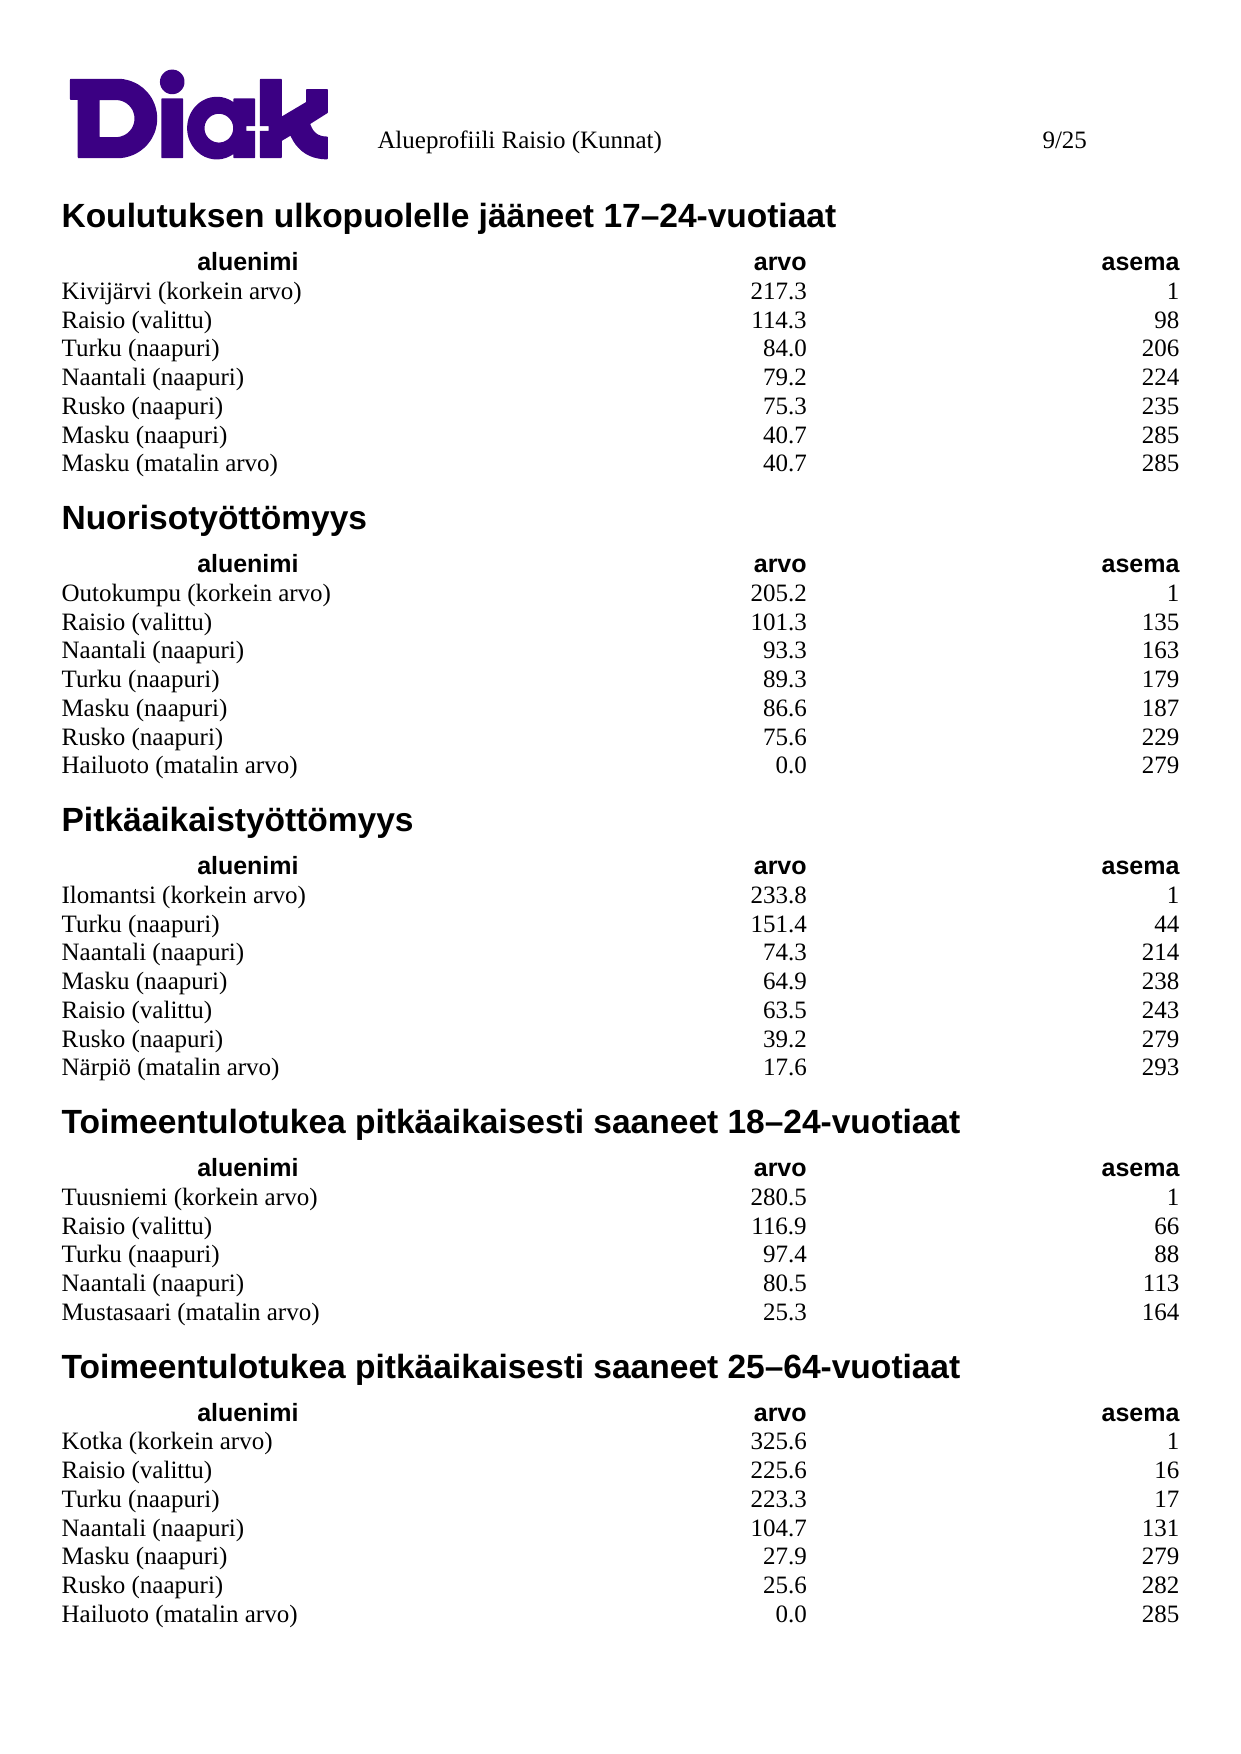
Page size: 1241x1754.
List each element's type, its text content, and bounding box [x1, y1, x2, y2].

table_cell 285 [806, 449, 1179, 477]
table_cell Kotka (korkein arvo) [61, 1426, 434, 1455]
table_cell 235 [806, 391, 1179, 420]
table_cell 1 [806, 1426, 1179, 1455]
table_cell Turku (naapuri) [61, 1240, 434, 1268]
table_cell 279 [806, 1024, 1179, 1052]
table_cell Raisio (valittu) [61, 995, 434, 1024]
table_cell Masku (matalin arvo) [61, 449, 434, 477]
table_cell 205.2 [434, 578, 806, 607]
table_cell 75.3 [434, 391, 806, 420]
table_cell 79.2 [434, 362, 806, 391]
table_cell 293 [806, 1053, 1179, 1081]
table_cell Masku (naapuri) [61, 1541, 434, 1570]
table_cell 229 [806, 722, 1179, 751]
table_cell 98 [806, 305, 1179, 333]
table_cell 113 [806, 1268, 1179, 1297]
subtitle Nuorisotyöttömyys [61, 498, 1179, 537]
table_cell Hailuoto (matalin arvo) [61, 1599, 434, 1628]
table_cell 86.6 [434, 693, 806, 722]
table_cell Tuusniemi (korkein arvo) [61, 1182, 434, 1211]
table_cell Kivijärvi (korkein arvo) [61, 276, 434, 305]
table_cell 93.3 [434, 636, 806, 664]
table_cell 97.4 [434, 1240, 806, 1268]
table_cell Hailuoto (matalin arvo) [61, 751, 434, 779]
table_cell 66 [806, 1211, 1179, 1239]
table_cell 179 [806, 664, 1179, 693]
table_cell Masku (naapuri) [61, 420, 434, 448]
table_cell 233.8 [434, 880, 806, 909]
table_cell Raisio (valittu) [61, 1211, 434, 1239]
subtitle Toimeentulotukea pitkäaikaisesti saaneet 18–24-vuotiaat [61, 1102, 1179, 1141]
table_cell 187 [806, 693, 1179, 722]
table_header arvo [434, 851, 806, 880]
table_cell Rusko (naapuri) [61, 1570, 434, 1599]
table_cell 238 [806, 966, 1179, 995]
table_cell 1 [806, 276, 1179, 305]
table_cell 114.3 [434, 305, 806, 333]
table_header asema [806, 1153, 1179, 1182]
table_cell 1 [806, 578, 1179, 607]
table_cell 0.0 [434, 751, 806, 779]
table_cell 282 [806, 1570, 1179, 1599]
table_cell Turku (naapuri) [61, 334, 434, 362]
table_cell Turku (naapuri) [61, 664, 434, 693]
table_cell Ilomantsi (korkein arvo) [61, 880, 434, 909]
table_cell 214 [806, 938, 1179, 966]
table_cell 285 [806, 420, 1179, 448]
table_cell Masku (naapuri) [61, 693, 434, 722]
table_cell 27.9 [434, 1541, 806, 1570]
table_cell 151.4 [434, 909, 806, 937]
table_cell 17 [806, 1484, 1179, 1513]
table_cell 101.3 [434, 607, 806, 636]
table_cell 40.7 [434, 449, 806, 477]
table_cell 80.5 [434, 1268, 806, 1297]
table_cell 44 [806, 909, 1179, 937]
table_cell Naantali (naapuri) [61, 362, 434, 391]
table_cell 75.6 [434, 722, 806, 751]
table_cell Outokumpu (korkein arvo) [61, 578, 434, 607]
table_cell 39.2 [434, 1024, 806, 1052]
table_cell 279 [806, 751, 1179, 779]
table_cell Turku (naapuri) [61, 1484, 434, 1513]
table_cell 217.3 [434, 276, 806, 305]
table_header arvo [434, 1153, 806, 1182]
table_cell Raisio (valittu) [61, 305, 434, 333]
table_cell 206 [806, 334, 1179, 362]
table_cell Rusko (naapuri) [61, 1024, 434, 1052]
table_cell 74.3 [434, 938, 806, 966]
subtitle Toimeentulotukea pitkäaikaisesti saaneet 25–64-vuotiaat [61, 1347, 1179, 1385]
table_cell 280.5 [434, 1182, 806, 1211]
table_cell Raisio (valittu) [61, 607, 434, 636]
table_header aluenimi [61, 851, 434, 880]
subtitle Koulutuksen ulkopuolelle jääneet 17–24-vuotiaat [61, 196, 1179, 235]
table_cell 1 [806, 1182, 1179, 1211]
table_cell Naantali (naapuri) [61, 938, 434, 966]
table_cell 223.3 [434, 1484, 806, 1513]
table_cell Närpiö (matalin arvo) [61, 1053, 434, 1081]
table_cell Masku (naapuri) [61, 966, 434, 995]
table_cell 243 [806, 995, 1179, 1024]
table_cell Naantali (naapuri) [61, 1513, 434, 1541]
table_cell Naantali (naapuri) [61, 636, 434, 664]
table_header arvo [434, 549, 806, 578]
table_cell 17.6 [434, 1053, 806, 1081]
table_cell 131 [806, 1513, 1179, 1541]
table_cell 63.5 [434, 995, 806, 1024]
table_cell 116.9 [434, 1211, 806, 1239]
table_cell Mustasaari (matalin arvo) [61, 1297, 434, 1326]
table_header aluenimi [61, 549, 434, 578]
subtitle Pitkäaikaistyöttömyys [61, 800, 1179, 839]
table_cell 16 [806, 1455, 1179, 1484]
table_header aluenimi [61, 247, 434, 276]
table_cell 225.6 [434, 1455, 806, 1484]
table_cell 279 [806, 1541, 1179, 1570]
table_cell 164 [806, 1297, 1179, 1326]
table_cell 40.7 [434, 420, 806, 448]
table_cell 135 [806, 607, 1179, 636]
table_cell 25.6 [434, 1570, 806, 1599]
table_cell Turku (naapuri) [61, 909, 434, 937]
table_header aluenimi [61, 1398, 434, 1426]
table_cell Naantali (naapuri) [61, 1268, 434, 1297]
table_cell 0.0 [434, 1599, 806, 1628]
table_cell Rusko (naapuri) [61, 391, 434, 420]
table_cell 163 [806, 636, 1179, 664]
table_cell Rusko (naapuri) [61, 722, 434, 751]
table_cell 84.0 [434, 334, 806, 362]
table_header asema [806, 851, 1179, 880]
table_cell 325.6 [434, 1426, 806, 1455]
table_header arvo [434, 247, 806, 276]
table_header arvo [434, 1398, 806, 1426]
table_header asema [806, 247, 1179, 276]
table_cell 1 [806, 880, 1179, 909]
table_cell 88 [806, 1240, 1179, 1268]
table_cell 25.3 [434, 1297, 806, 1326]
table_cell 64.9 [434, 966, 806, 995]
table_cell 285 [806, 1599, 1179, 1628]
table_cell Raisio (valittu) [61, 1455, 434, 1484]
table_cell 104.7 [434, 1513, 806, 1541]
table_header aluenimi [61, 1153, 434, 1182]
table_header asema [806, 1398, 1179, 1426]
table_cell 224 [806, 362, 1179, 391]
table_cell 89.3 [434, 664, 806, 693]
table_header asema [806, 549, 1179, 578]
